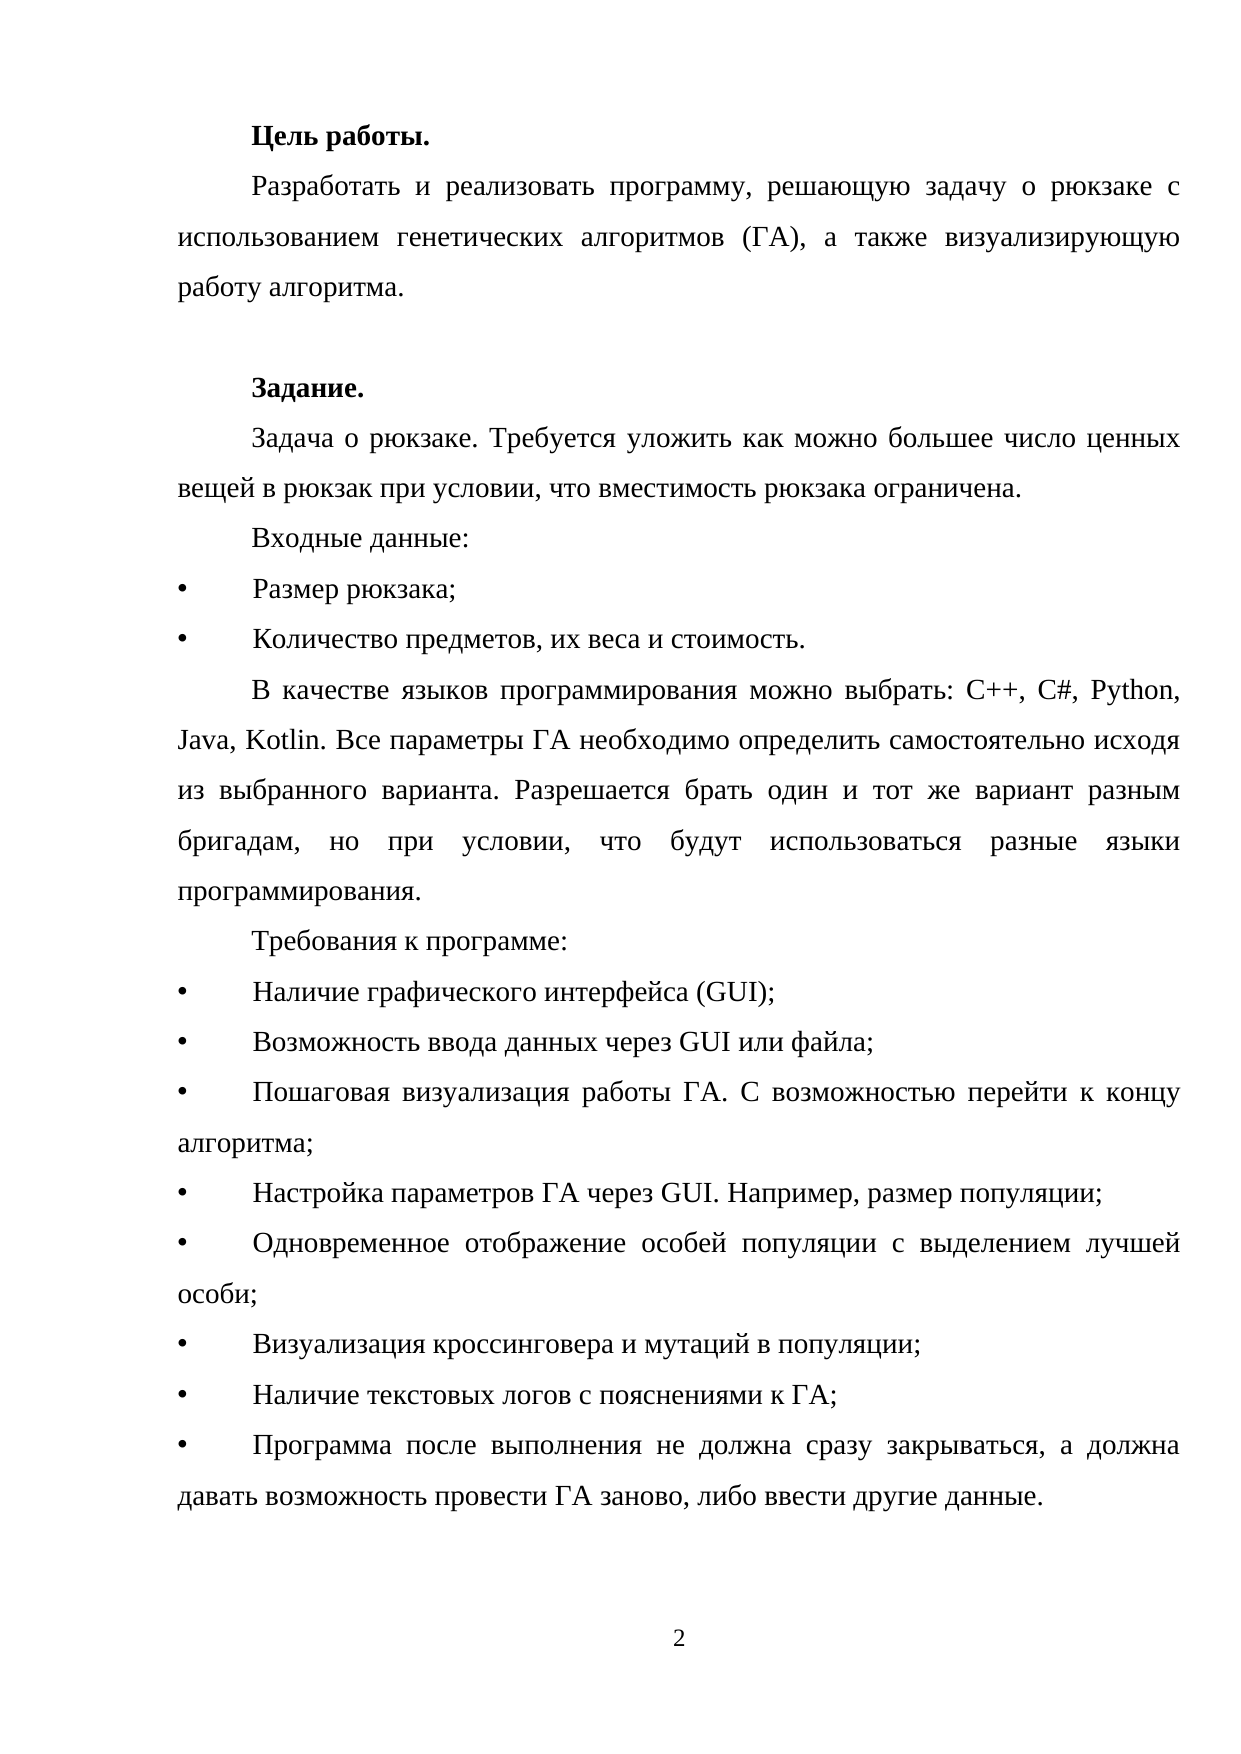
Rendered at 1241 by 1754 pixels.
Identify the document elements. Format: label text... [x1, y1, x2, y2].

list Задача о рюкзаке. Требуется уложить как можно большее число ценных вещей в рюкзак при условии, что вместимость рюкзака ограничена. [177, 420, 1181, 504]
list Количество предметов, их веса и стоимость. [177, 621, 1181, 655]
list Одновременное отображение особей популяции с выделением лучшей особи; [177, 1226, 1181, 1309]
list Наличие графического интерфейса (GUI); [177, 974, 1181, 1007]
list Наличие текстовых логов с пояснениями к ГА; [177, 1377, 1181, 1410]
text Цель работы. [177, 118, 1181, 152]
list Разработать и реализовать программу, решающую задачу о рюкзаке с использованием генетических алгоритмов (ГА), а также визуализирующую работу алгоритма. [177, 168, 1181, 303]
list Размер рюкзака; [177, 571, 1181, 604]
list Настройка параметров ГА через GUI. Например, размер популяции; [177, 1175, 1181, 1209]
list Возможность ввода данных через GUI или файла; [177, 1024, 1181, 1058]
text Задание. [177, 370, 1181, 403]
list Пошаговая визуализация работы ГА. С возможностью перейти к концу алгоритма; [177, 1074, 1181, 1158]
list Программа после выполнения не должна сразу закрываться, а должна давать возможность провести ГА заново, либо ввести другие данные. [177, 1427, 1181, 1511]
list Визуализация кроссинговера и мутаций в популяции; [177, 1326, 1181, 1360]
list Входные данные: [177, 521, 1181, 554]
list В качестве языков программирования можно выбрать: C++, C#, Python, Java, Kotlin. Все параметры ГА необходимо определить самостоятельно исходя из выбранного варианта. Разрешается брать один и тот же вариант разным бригадам, но при условии, что будут использоваться разные языки программирования. [177, 672, 1181, 907]
list Требования к программе: [177, 923, 1181, 957]
